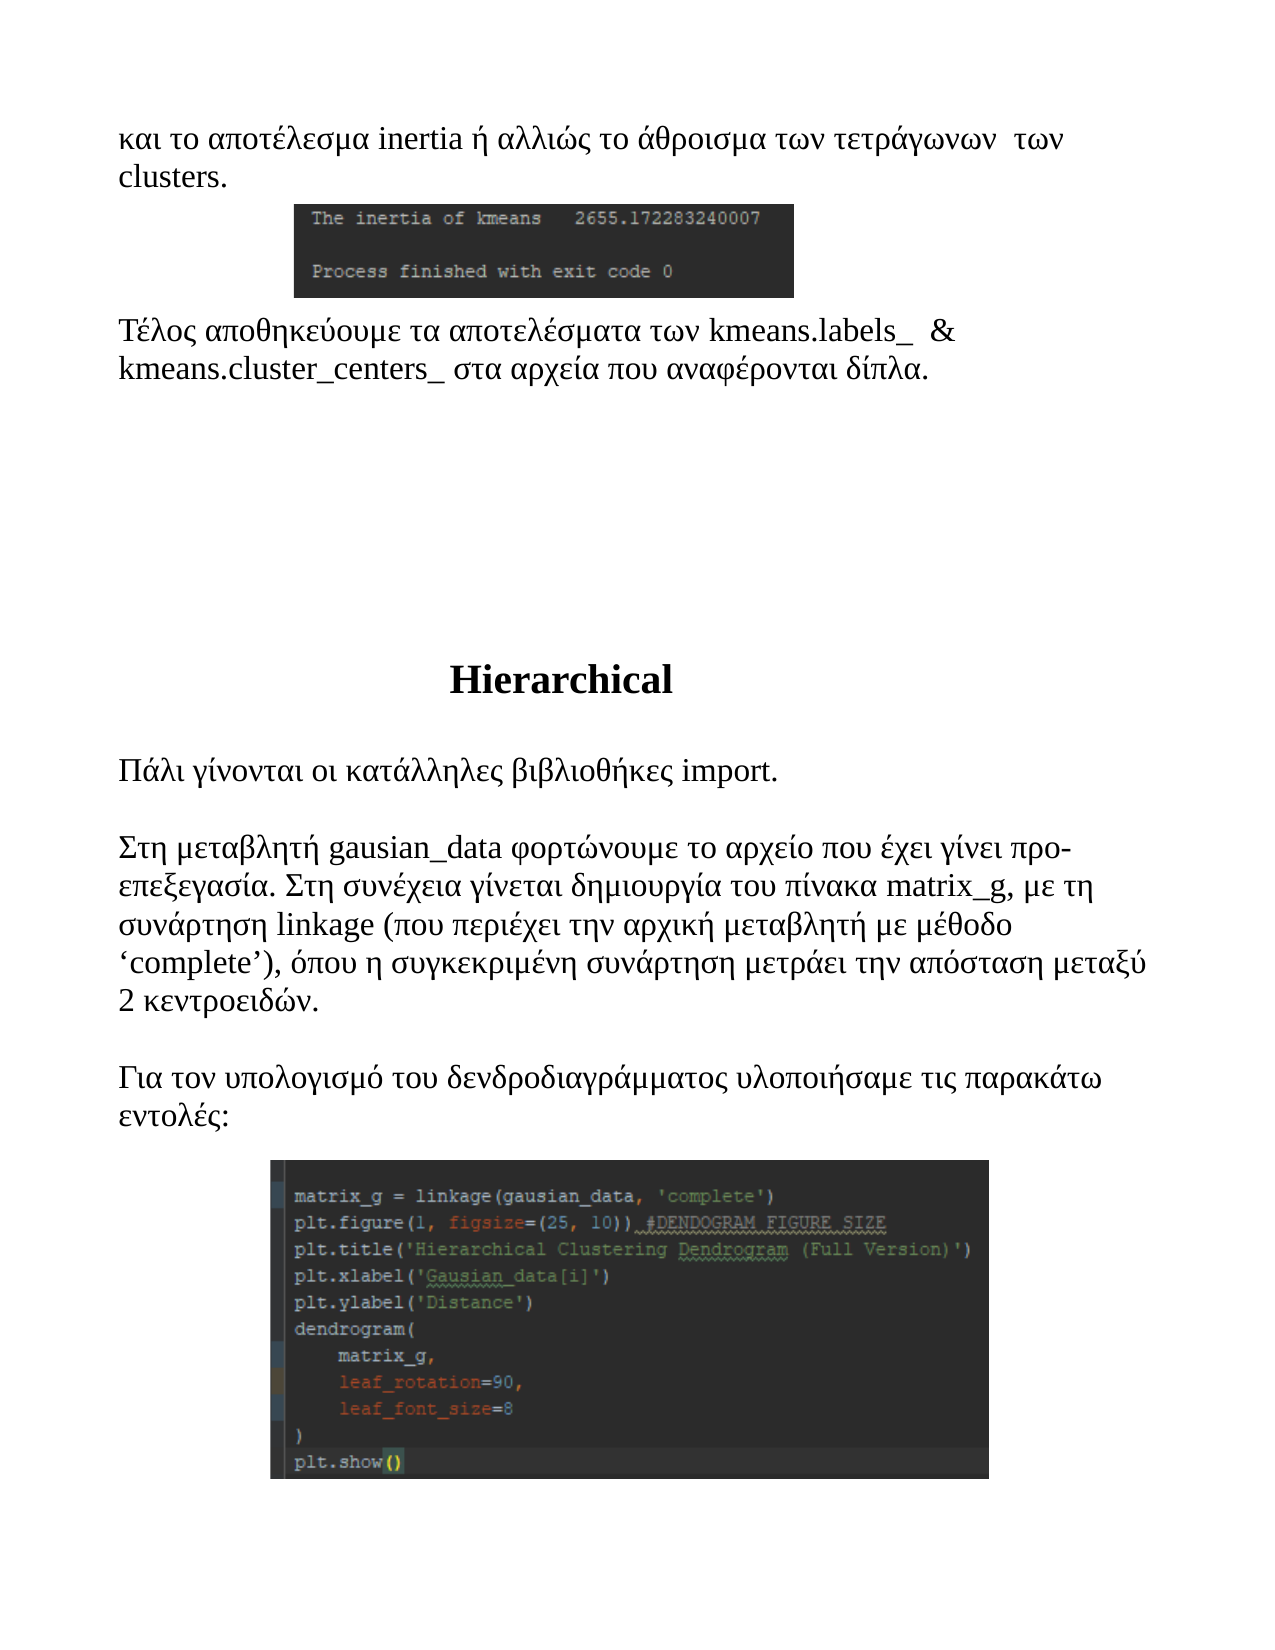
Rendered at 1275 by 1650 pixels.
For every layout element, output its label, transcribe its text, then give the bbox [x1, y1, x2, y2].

text Hierarchical [118, 655, 1157, 703]
picture [270, 1160, 989, 1479]
text Πάλι γίνονται οι κατάλληλες βιβλιοθήκες import. [118, 751, 1157, 789]
picture [293, 204, 794, 298]
text Τέλος αποθηκεύουμε τα αποτελέσματα των kmeans.labels_ & kmeans.cluster_centers_ στα αρχεία που αναφέρονται δίπλα. [118, 310, 1157, 386]
text και το αποτέλεσμα inertia ή αλλιώς το άθροισμα των τετράγωνων των clusters. [118, 118, 1157, 195]
text Για τον υπολογισμό του δενδροδιαγράμματος υλοποιήσαμε τις παρακάτω εντολές: [118, 1057, 1157, 1134]
text Στη μεταβλητή gausian_data φορτώνουμε το αρχείο που έχει γίνει προ-επεξεγασία. Στη συνέχεια γίνεται δημιουργία του πίνακα matrix_g, με τη συνάρτηση linkage (που περιέχει την αρχική μεταβλητή με μέθοδο ‘complete’), όπου η συγκεκριμένη συνάρτηση μετράει την απόσταση μεταξύ 2 κεντροειδών. [118, 827, 1157, 1019]
